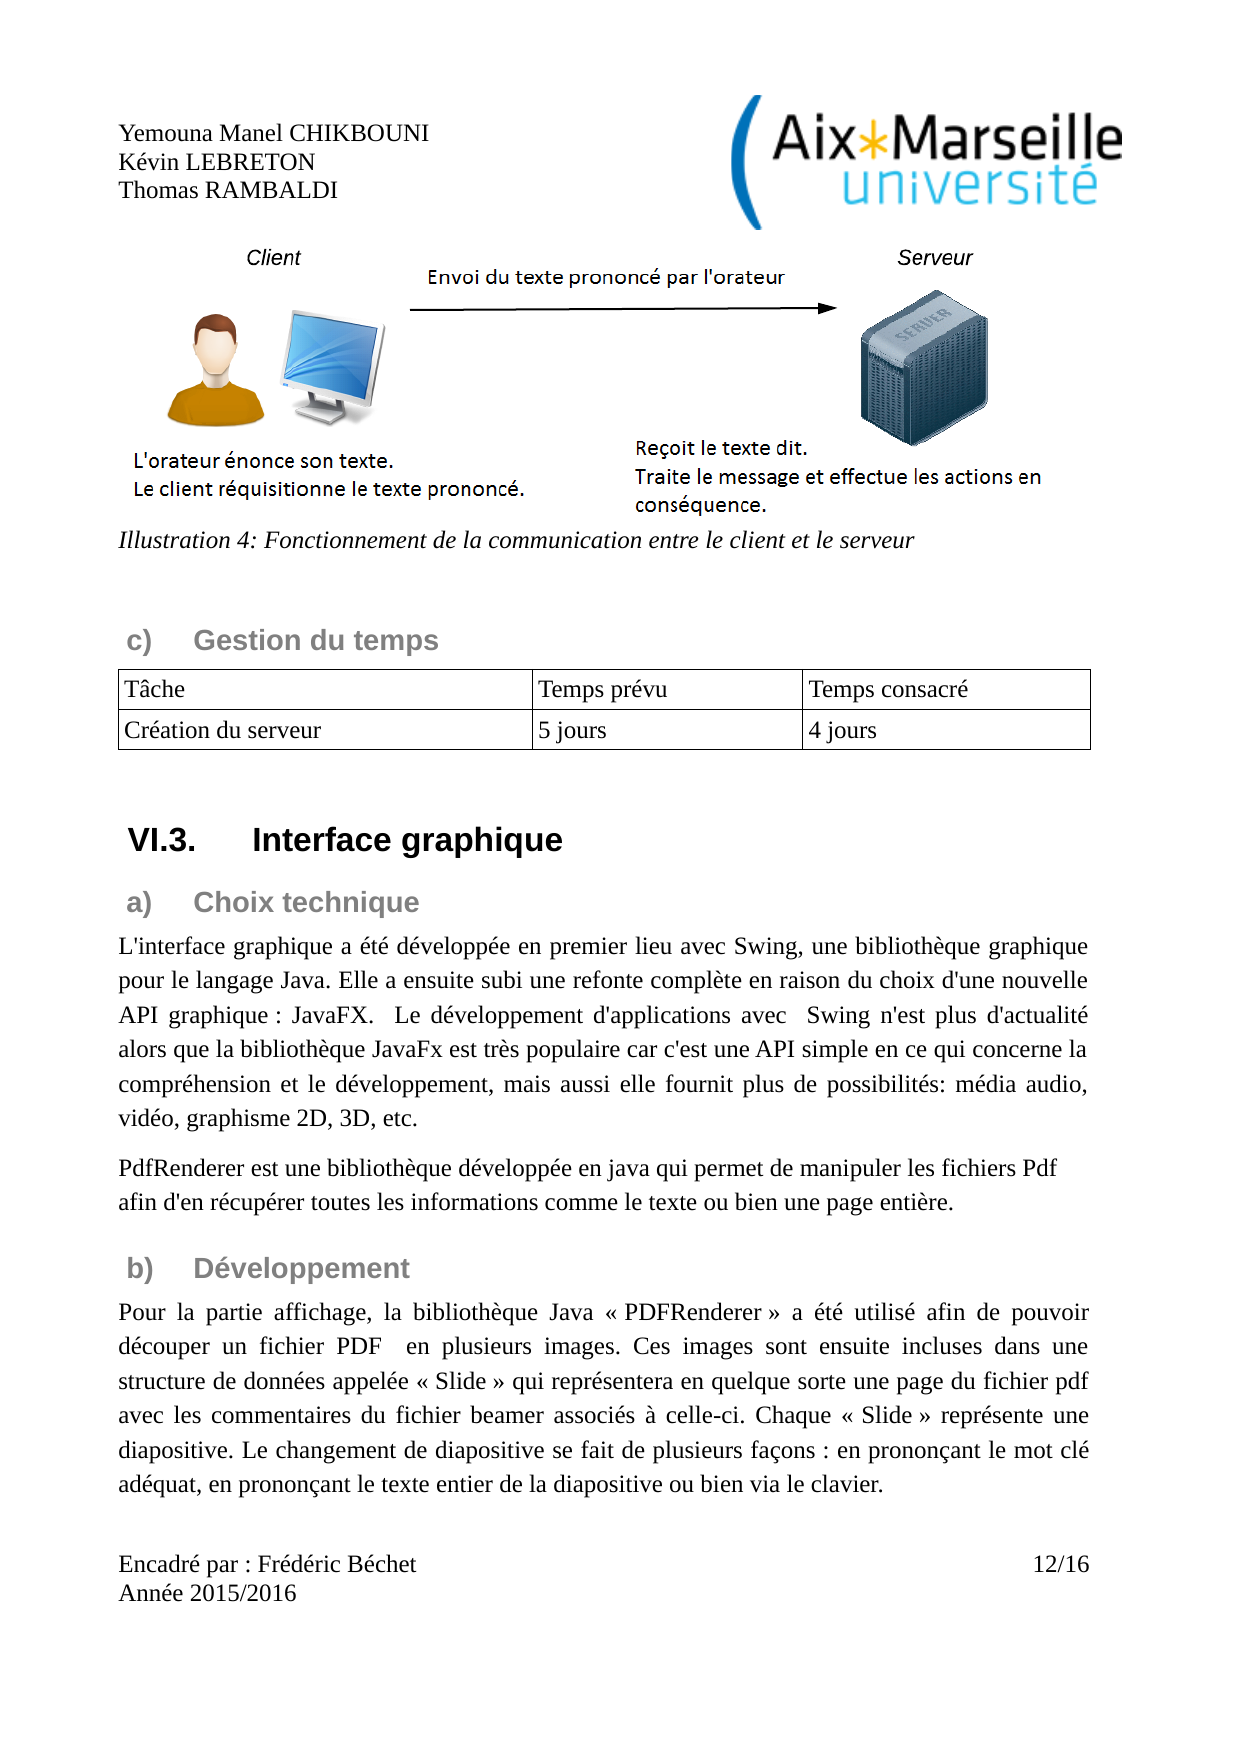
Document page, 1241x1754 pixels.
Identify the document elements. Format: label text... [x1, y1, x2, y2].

text PdfRenderer est une bibliothèque développée en java qui permet de manipuler les fichiers Pdf afin d'en récupérer toutes les informations comme le texte ou bien une page entière. [118, 1153, 1089, 1216]
text Illustration 4: Fonctionnement de la communication entre le client et le serveur [118, 526, 1089, 554]
table_header Tâche [119, 670, 532, 709]
text L'interface graphique a été développée en premier lieu avec Swing, une bibliothèque graphique pour le langage Java. Elle a ensuite subi une refonte complète en raison du choix d'une nouvelle API graphique : JavaFX. Le développement d'applications avec Swing n'est plus d'actualité alors que la bibliothèque JavaFx est très populaire car c'est une API simple en ce qui concerne la compréhension et le développement, mais aussi elle fournit plus de possibilités: média audio, vidéo, graphisme 2D, 3D, etc. [118, 931, 1089, 1132]
picture [118, 233, 1090, 526]
text Pour la partie affichage, la bibliothèque Java « PDFRenderer » a été utilisé afin de pouvoir découper un fichier PDF en plusieurs images. Ces images sont ensuite incluses dans une structure de données appelée « Slide » qui représentera en quelque sorte une page du fichier pdf avec les commentaires du fichier beamer associés à celle-ci. Chaque « Slide » représente une diapositive. Le changement de diapositive se fait de plusieurs façons : en prononçant le mot clé adéquat, en prononçant le texte entier de la diapositive ou bien via le clavier. [118, 1297, 1089, 1498]
table_header Temps prévu [533, 670, 802, 709]
subtitle Gestion du temps [118, 623, 1089, 656]
table_cell 4 jours [803, 710, 1090, 749]
subtitle Développement [118, 1251, 1089, 1284]
subtitle Interface graphique [118, 819, 1089, 858]
subtitle Choix technique [118, 885, 1089, 919]
table_cell Création du serveur [119, 710, 532, 749]
table_cell 5 jours [533, 710, 802, 749]
picture [731, 95, 1122, 230]
table_header Temps consacré [803, 670, 1090, 709]
